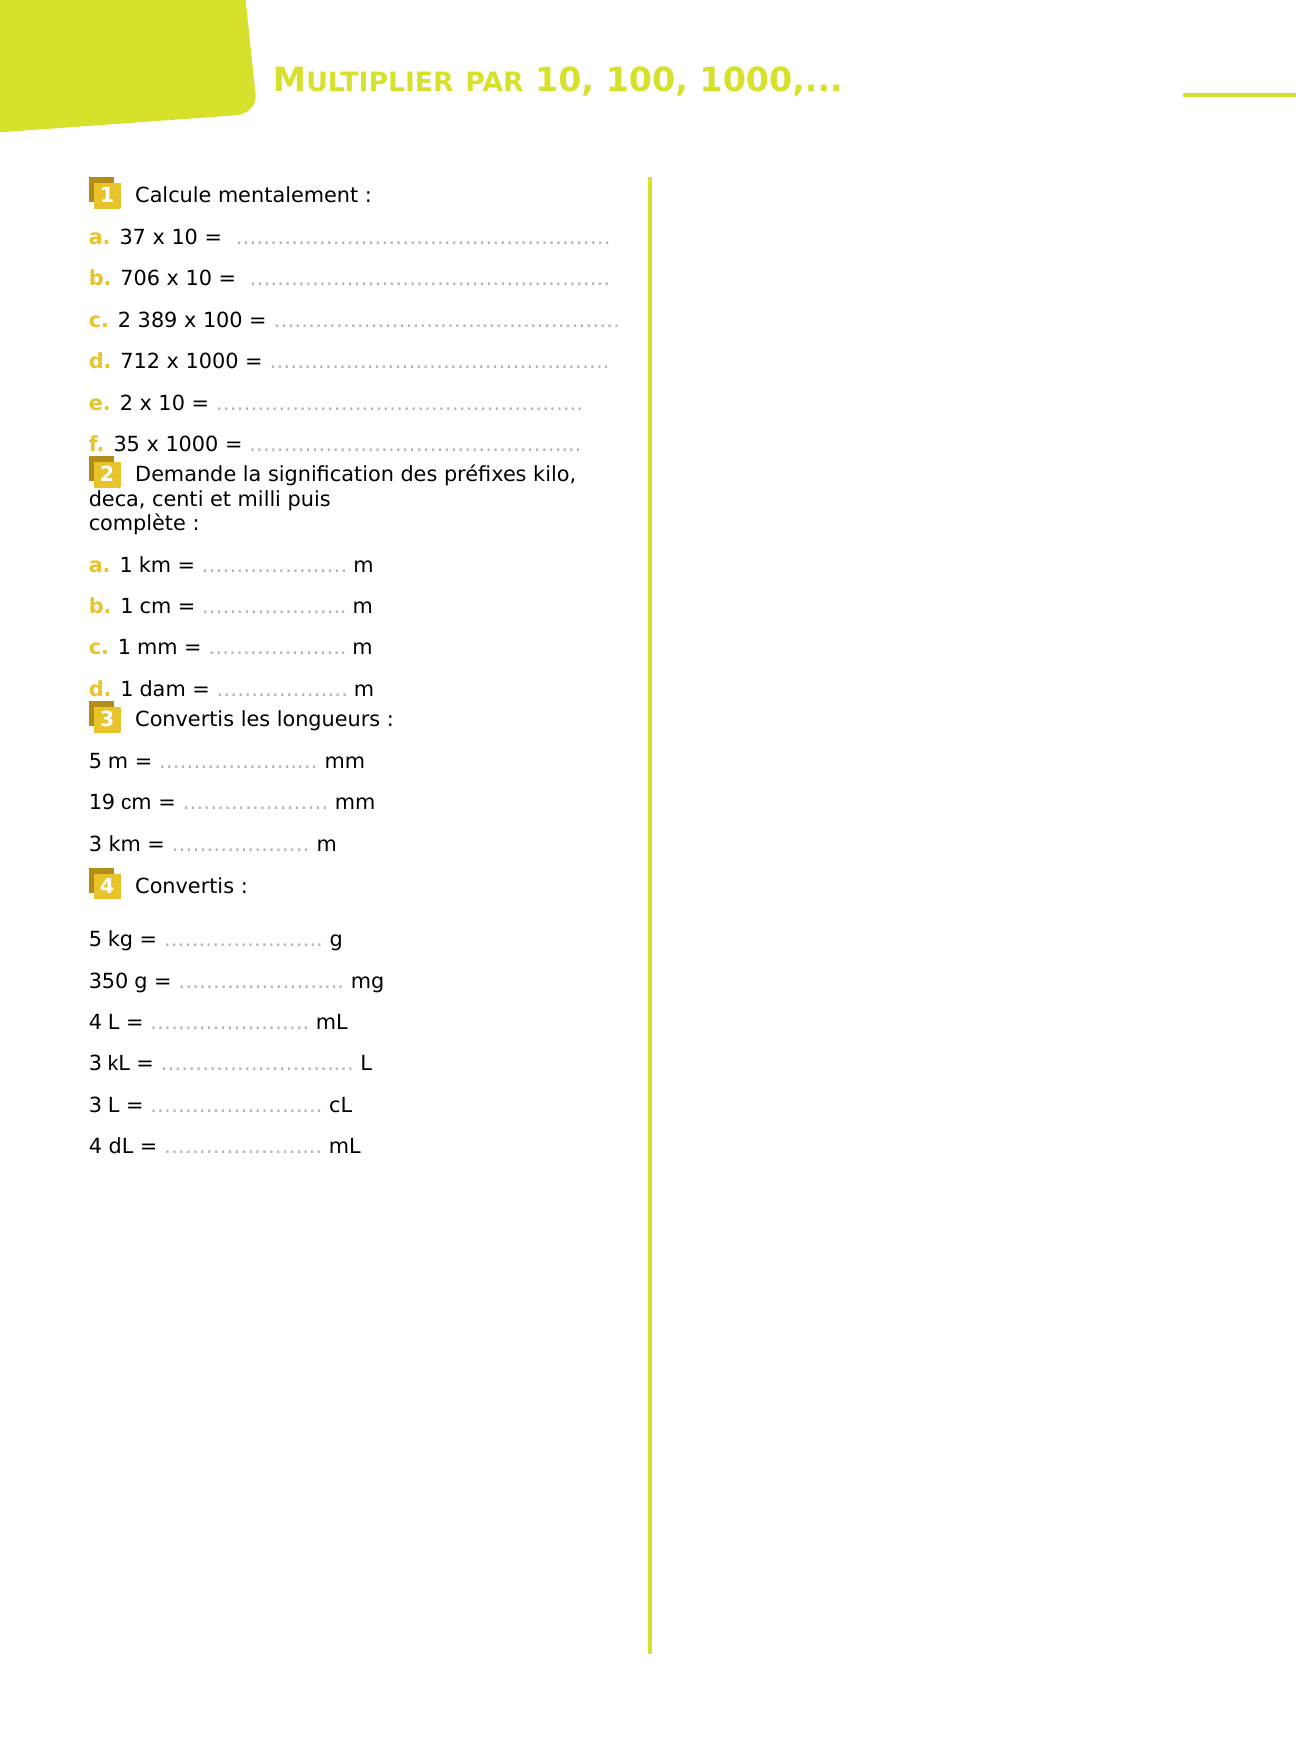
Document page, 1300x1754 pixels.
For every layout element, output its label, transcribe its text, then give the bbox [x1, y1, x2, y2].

list 1 cm = ………………... m [88, 577, 629, 618]
list Demande la signification des préfixes kilo, deca, centi et milli puis complète : [88, 456, 629, 536]
list 2 389 x 100 = ………………………….………………. [88, 291, 629, 332]
list 2 x 10 = …………………………………………….. [88, 373, 629, 415]
text 3 km = ………..……… m [88, 814, 629, 856]
list 1 km = ………………… m [88, 536, 629, 577]
list 712 x 1000 = …………………………………………. [88, 332, 629, 373]
text 350 g = …………………... mg [88, 952, 629, 993]
list 35 x 1000 = ………………………………………... [88, 415, 629, 456]
text 5 m = ………………..… mm [88, 732, 629, 773]
list 1 dam = …………….… m [88, 659, 629, 701]
text 4 dL = ………….…….... mL [88, 1117, 629, 1158]
list 37 x 10 = ……………………………………………… [88, 208, 629, 249]
list Calcule mentalement : [114, 177, 629, 208]
list Convertis les longueurs : [114, 701, 629, 732]
list 1 mm = ……………….. m [88, 618, 629, 659]
text 3 kL = …………………….... L [88, 1034, 629, 1076]
text 19 cm = ………………… mm [88, 773, 629, 814]
list Convertis : [114, 868, 629, 898]
text 5 kg = ………………….. g [88, 910, 629, 952]
list 706 x 10 = ……………………………………………. [88, 249, 629, 291]
text 4 L = ………………….. mL [88, 993, 629, 1034]
text 3 L = ………………….... cL [88, 1076, 629, 1117]
